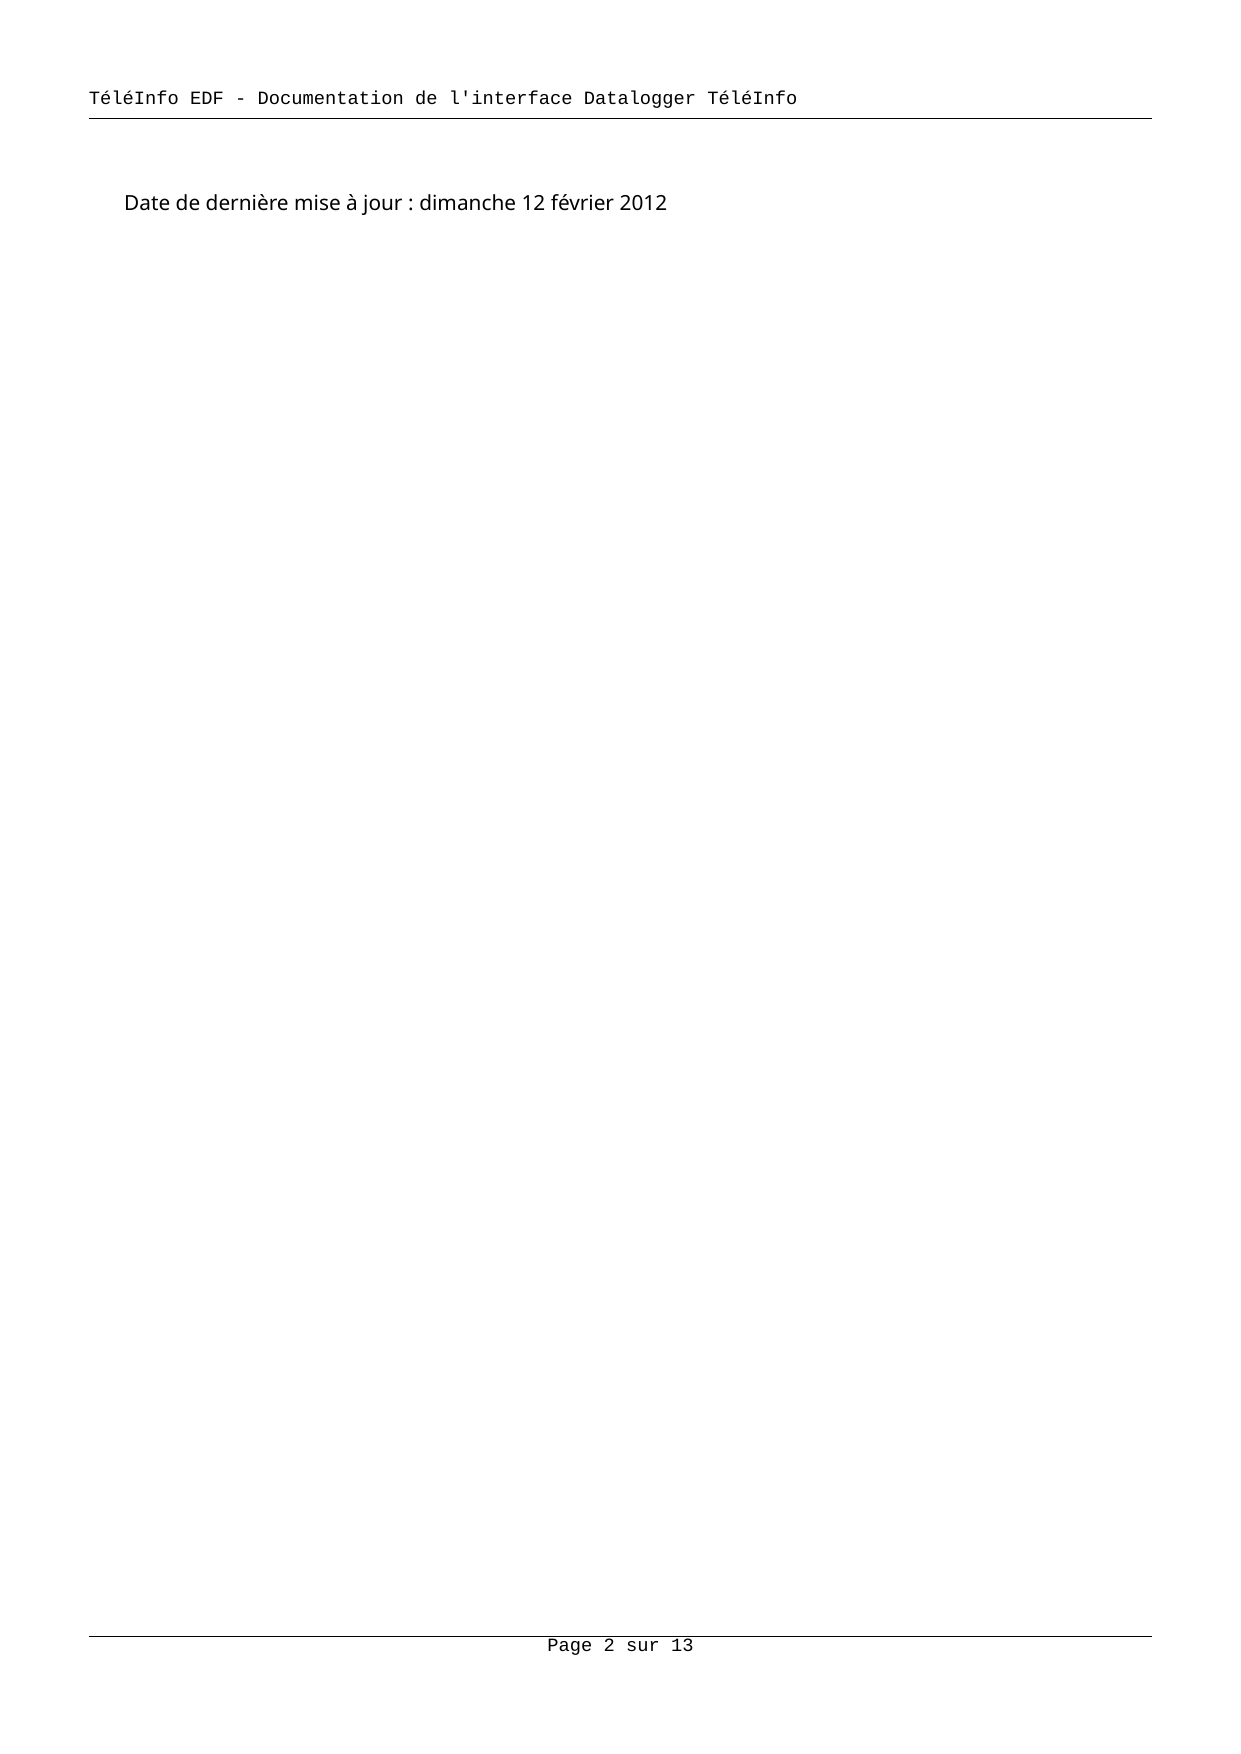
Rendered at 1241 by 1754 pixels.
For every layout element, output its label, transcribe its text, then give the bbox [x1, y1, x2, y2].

text Date de dernière mise à jour : dimanche 12 février 2012 [88, 188, 1152, 216]
